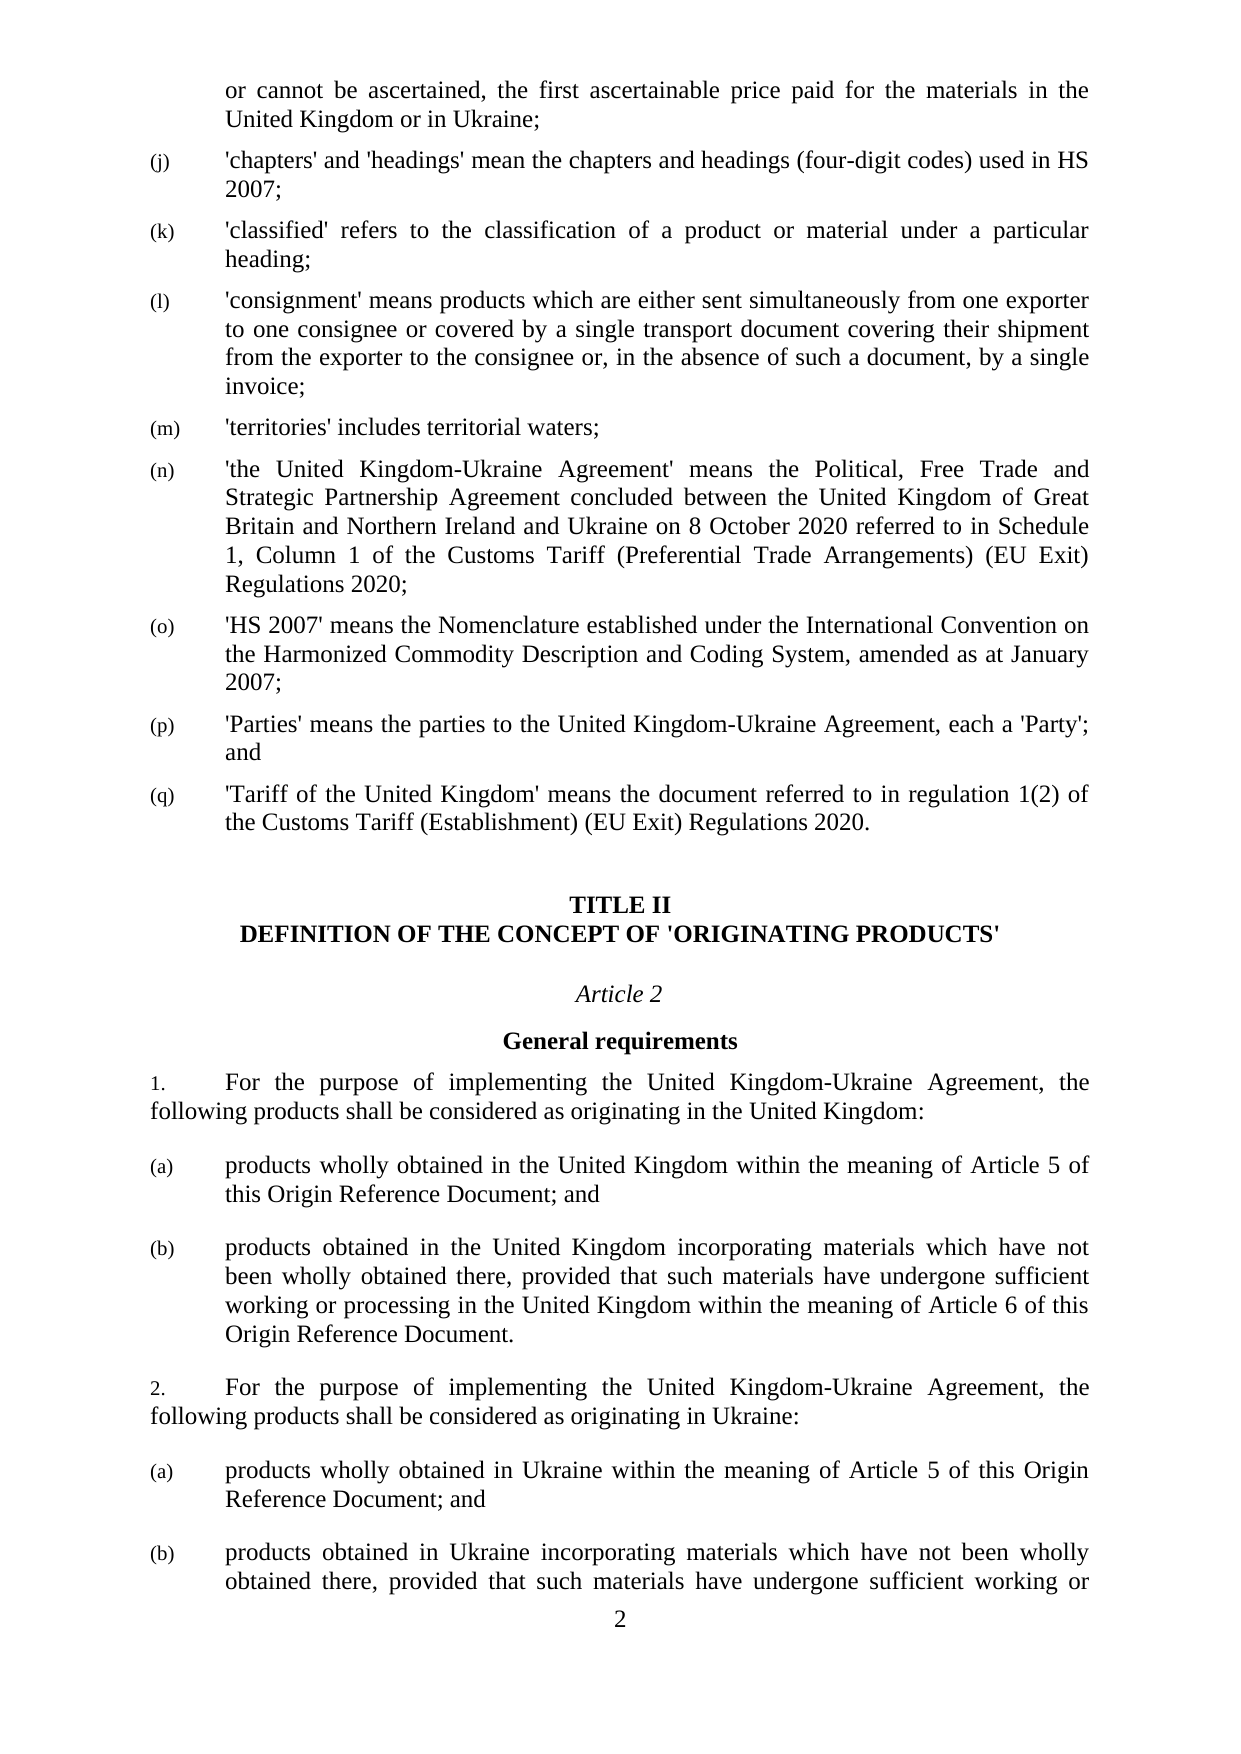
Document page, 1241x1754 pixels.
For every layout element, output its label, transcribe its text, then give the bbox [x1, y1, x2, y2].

list 'territories' includes territorial waters; [150, 412, 1090, 441]
list 'consignment' means products which are either sent simultaneously from one exporter to one consignee or covered by a single transport document covering their shipment from the exporter to the consignee or, in the absence of such a document, by a single invoice; [150, 285, 1090, 400]
list products obtained in Ukraine incorporating materials which have not been wholly obtained there, provided that such materials have undergone sufficient working or [150, 1537, 1090, 1595]
subtitle Article 2 [150, 979, 1090, 1007]
list products wholly obtained in the United Kingdom within the meaning of Article 5 of this Origin Reference Document; and [150, 1150, 1090, 1207]
list products wholly obtained in Ukraine within the meaning of Article 5 of this Origin Reference Document; and [150, 1455, 1090, 1512]
list 'HS 2007' means the Nomenclature established under the International Convention on the Harmonized Commodity Description and Coding System, amended as at January 2007; [150, 610, 1090, 696]
title General requirements [150, 1026, 1090, 1055]
title TITLE II [150, 890, 1090, 919]
list For the purpose of implementing the United Kingdom-Ukraine Agreement, the following products shall be considered as originating in Ukraine: [150, 1372, 1090, 1430]
list or cannot be ascertained, the first ascertainable price paid for the materials in the United Kingdom or in Ukraine; [150, 75, 1090, 132]
list 'Parties' means the parties to the United Kingdom-Ukraine Agreement, each a 'Party'; and [150, 709, 1090, 766]
list For the purpose of implementing the United Kingdom-Ukraine Agreement, the following products shall be considered as originating in the United Kingdom: [150, 1067, 1090, 1125]
list 'Tariff of the United Kingdom' means the document referred to in regulation 1(2) of the Customs Tariff (Establishment) (EU Exit) Regulations 2020. [150, 779, 1090, 836]
list 'classified' refers to the classification of a product or material under a particular heading; [150, 215, 1090, 272]
list products obtained in the United Kingdom incorporating materials which have not been wholly obtained there, provided that such materials have undergone sufficient working or processing in the United Kingdom within the meaning of Article 6 of this Origin Reference Document. [150, 1232, 1090, 1347]
list 'chapters' and 'headings' mean the chapters and headings (four-digit codes) used in HS 2007; [150, 145, 1090, 202]
subtitle DEFINITION OF THE CONCEPT OF 'ORIGINATING PRODUCTS' [150, 919, 1090, 947]
list 'the United Kingdom-Ukraine Agreement' means the Political, Free Trade and Strategic Partnership Agreement concluded between the United Kingdom of Great Britain and Northern Ireland and Ukraine on 8 October 2020 referred to in Schedule 1, Column 1 of the Customs Tariff (Preferential Trade Arrangements) (EU Exit) Regulations 2020; [150, 454, 1090, 597]
